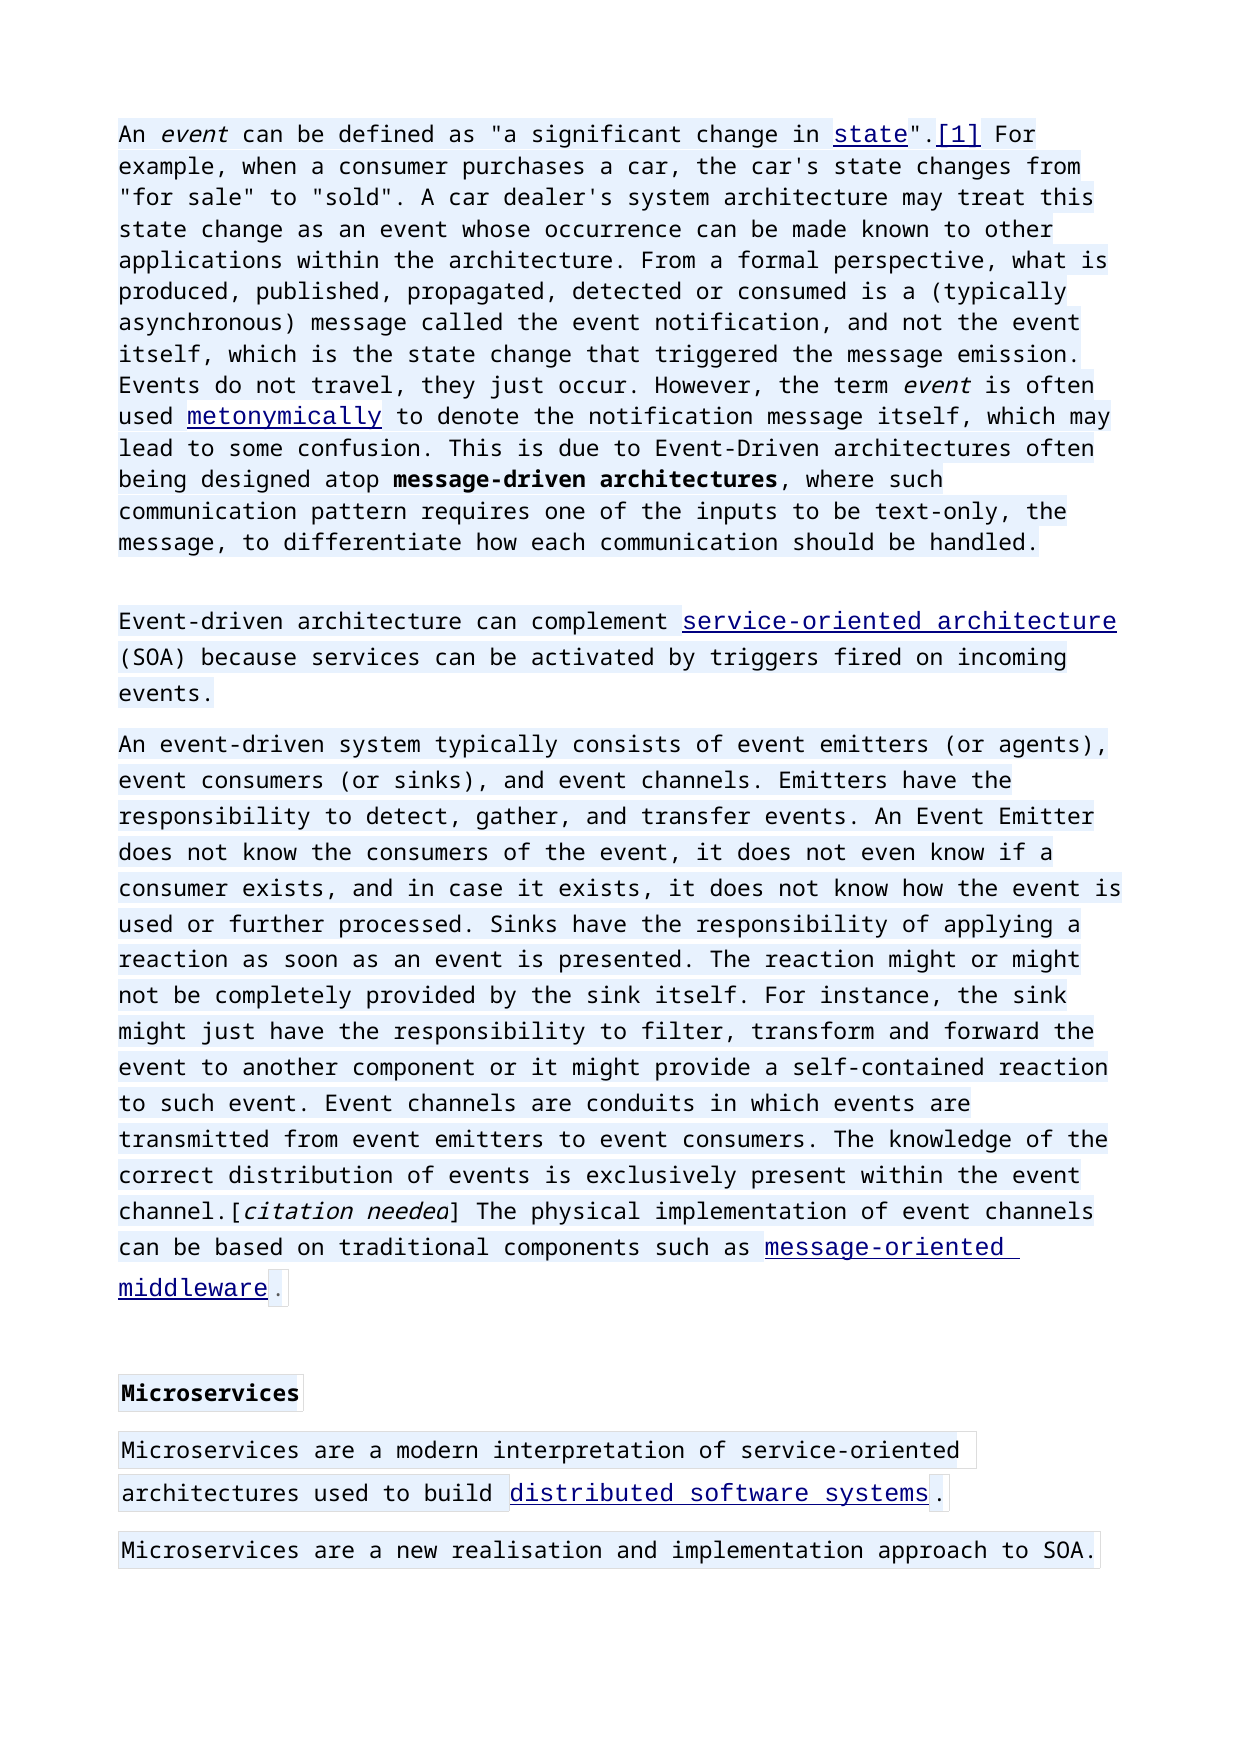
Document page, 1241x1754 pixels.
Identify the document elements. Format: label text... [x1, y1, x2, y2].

text An event-driven system typically consists of event emitters (or agents), event consumers (or sinks), and event channels. Emitters have the responsibility to detect, gather, and transfer events. An Event Emitter does not know the consumers of the event, it does not even know if a consumer exists, and in case it exists, it does not know how the event is used or further processed. Sinks have the responsibility of applying a reaction as soon as an event is presented. The reaction might or might not be completely provided by the sink itself. For instance, the sink might just have the responsibility to filter, transform and forward the event to another component or it might provide a self-contained reaction to such event. Event channels are conduits in which events are transmitted from event emitters to event consumers. The knowledge of the correct distribution of events is exclusively present within the event channel.[citation needed] The physical implementation of event channels can be based on traditional components such as message-oriented middleware. [118, 728, 1122, 1306]
text Microservices are a modern interpretation of service-oriented architectures used to build distributed software systems. [118, 1431, 1122, 1511]
text Event-driven architecture can complement service-oriented architecture (SOA) because services can be activated by triggers fired on incoming events. [118, 605, 1122, 708]
text Microservices [119, 1375, 303, 1411]
text An event can be defined as "a significant change in state".[1] For example, when a consumer purchases a car, the car's state changes from "for sale" to "sold". A car dealer's system architecture may treat this state change as an event whose occurrence can be made known to other applications within the architecture. From a formal perspective, what is produced, published, propagated, detected or consumed is a (typically asynchronous) message called the event notification, and not the event itself, which is the state change that triggered the message emission. Events do not travel, they just occur. However, the term event is often used metonymically to denote the notification message itself, which may lead to some confusion. This is due to Event-Driven architectures often being designed atop message-driven architectures, where such communication pattern requires one of the inputs to be text-only, the message, to differentiate how each communication should be handled. [118, 118, 1122, 557]
text [304, 1373, 1122, 1411]
text Microservices are a new realisation and implementation approach to SOA. [119, 1532, 1100, 1568]
